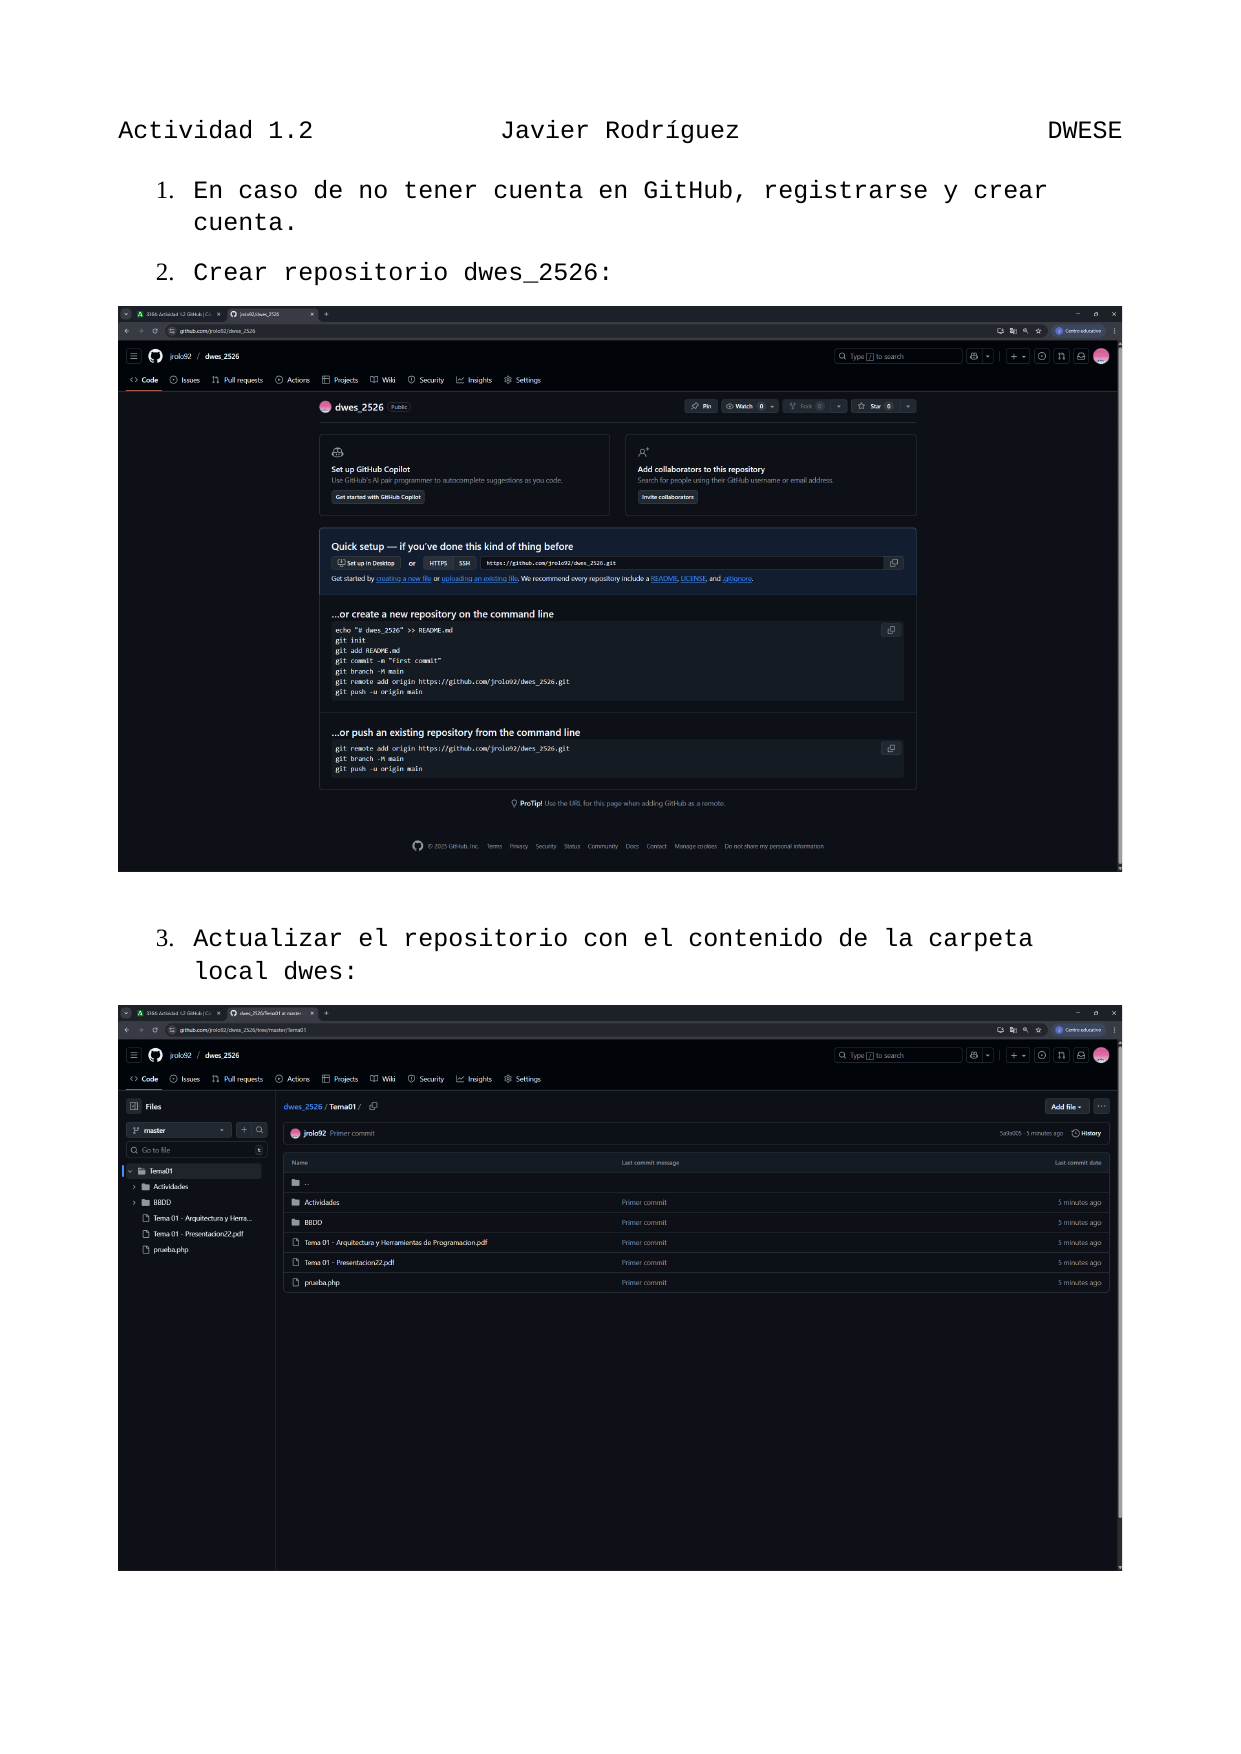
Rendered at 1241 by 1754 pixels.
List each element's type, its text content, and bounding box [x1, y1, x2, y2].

list Actualizar el repositorio con el contenido de la carpeta local dwes: [156, 923, 1122, 987]
picture [118, 306, 1123, 872]
text Javier Rodríguez [462, 118, 777, 146]
picture [118, 1005, 1123, 1571]
text DWESE [807, 118, 1122, 146]
list Crear repositorio dwes_2526: [156, 257, 1122, 288]
list En caso de no tener cuenta en GitHub, registrarse y crear cuenta. [156, 175, 1122, 238]
text Actividad 1.2 [118, 118, 433, 146]
